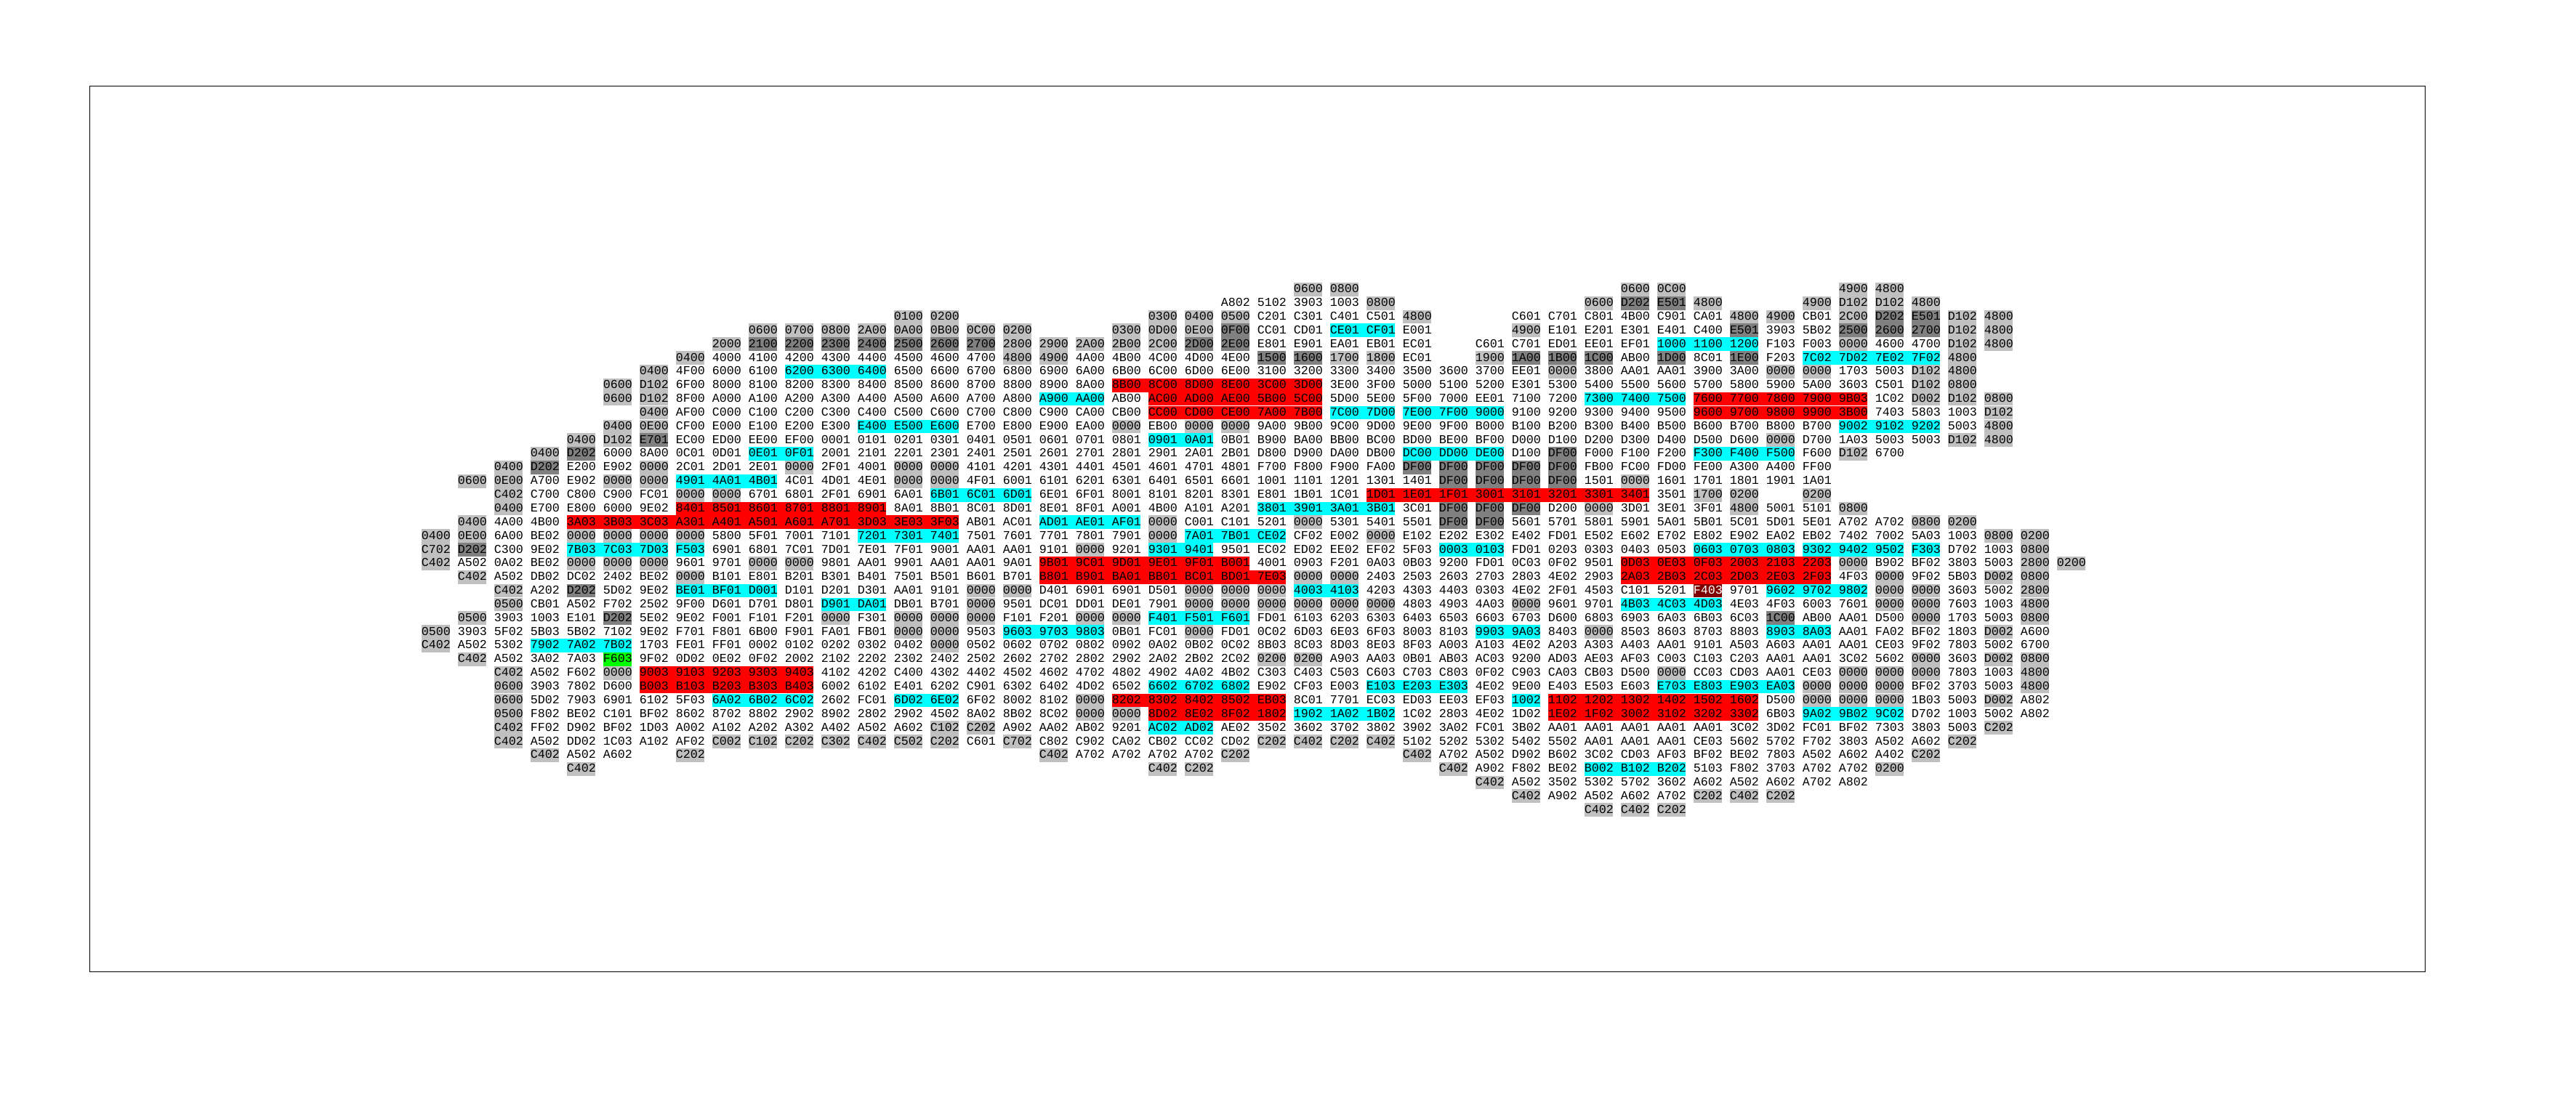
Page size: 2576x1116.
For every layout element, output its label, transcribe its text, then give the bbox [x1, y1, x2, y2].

table_header 1E03 1E03 1E03 1E03 1E03 1E03 1E03 1E03 1E03 1E03 1E03 1E03 1E03 1E03 1E03 1E03 1E03 1E03 1E03 1E03 1E03 1E03 1E03 1E03 1E03 1E03 1E03 1E03 1E03 1E03 1E03 1E03 1E03 1E03 1E03 1E03 1E03 1E03 1E03 1E03 1E03 1E03 1E03 1E03 1E03 1E03 1E03 1E03 1E03 1E03 1E03 1E03 1E03 1E03 1E03 1E03 1E03 1E03 1E03 1E03 1E03 1E03 1E03 1E03 1E03 1E03 1E03 1E03 1E03 1E03 1E03 1E03 1E03 1E03 1E03 1E03 1E03 1E03 1E03 1E03 1E03 1E03 1E03 1E03 1E03 1E03 1E03 1E03 1E03 1E03 1E03 1E03 1E03 1E03 1E03 1E03 1E03 1E03 1E03 1E03 1E03 1E03 1E03 1E03 1E03 1E03 1E03 1E03 1E03 1E03 1E03 1E03 1E03 1E03 1E03 1E03 1E03 1E03 1E03 1E03 1E03 1E03 1E03 1E03 1E03 1E03 1E03 1E03 1E03 1E03 1E03 1E03 1E03 1E03 1E03 1E03 1E03 1E03 1E03 1E03 1E03 1E03 1E03 1E03 1E03 1E03 1E03 1E03 1E03 1E03 1E03 1E03 1E03 1E03 1E03 1E03 1E03 1E03 1E03 1E03 1E03 1E03 1E03 1E03 1E03 1E03 1E03 1E03 1E03 1E03 1E03 1E03 1E03 1E03 1E03 1E03 1E03 1E03 1E03 1E03 1E03 1E03 1E03 1E03 1E03 1E03 1E03 1E03 1E03 1E03 1E03 1E03 1E03 1E03 1E03 1E03 1E03 1E03 1E03 1E03 1E03 1E03 1E03 1E03 1E03 1E03 1E03 1E03 1E03 1E03 1E03 1E03 1E03 1E03 1E03 1E03 1E03 1E03 1E03 1E03 1E03 1E03 1E03 1E03 1E03 1E03 1E03 1E03 1E03 1E03 1E03 1E03 1E03 1E03 1E03 1E03 1E03 1E03 1E03 1E03 1E03 1E03 1E03 1E03 1E03 1E03 1E03 1E03 1E03 1E03 1E03 1E03 1E03 1E03 1E03 1E03 1E03 1E03 1E03 1E03 1E03 1E03 1E03 1E03 1E03 1E03 1E03 1E03 1E03 1E03 1E03 1E03 1E03 1E03 1E03 1E03 1E03 1E03 1E03 1E03 1E03 1E03 1E03 1E03 1E03 1E03 1E03 1E03 1E03 1E03 1E03 1E03 1E03 1E03 1E03 1E03 1E03 1E03 1E03 1E03 1E03 1E03 1E03 1E03 1E03 1E03 1E03 1E03 1E03 1E03 1E03 1E03 1E03 1E03 1E03 1E03 1E03 1E03 1E03 1E03 1E03 1E03 1E03 1E03 1E03 1E03 1E03 1E03 1E03 1E03 1E03 1E03 1E03 1E03 1E03 1E03 1E03 1E03 1E03 1E03 1E03 1E03 1E03 1E03 1E03 1E03 1E03 1E03 1E03 1E03 1E03 1E03 1E03 1E03 1E03 1E03 1E03 1E03 1E03 1E03 1E03 1E03 1E03 1E03 1E03 1E03 1E03 1E03 1E03 1E03 1E03 1E03 1E03 1E03 1E03 1E03 1E03 1E03 1E03 1E03 1E03 1E03 1E03 1E03 1E03 1E03 1E03 1E03 1E03 1E03 1E03 1E03 1E03 1E03 1E03 1E03 1E03 1E03 1E03 1E03 1E03 1E03 1E03 1E03 1E03 1E03 1E03 1E03 1E03 1E03 1E03 1E03 1E03 1E03 1E03 1E03 1E03 1E03 1E03 1E03 1E03 1E03 1E03 1E03 1E03 1E03 1E03 1E03 1E03 1E03 1E03 1E03 1E03 1E03 1E03 1E03 1E03 1E03 1E03 1E03 1E03 1E03 1E03 1E03 1E03 1E03 1E03 1E03 1E03 1E03 1E03 1E03 1E03 1E03 1E03 1E03 1E03 1E03 1E03 1E03 1E03 1E03 1E03 1E03 1E03 1E03 1E03 1E03 1E03 1E03 1E03 1E03 1E03 1E03 1E03 1E03 1E03 1E03 1E03 1E03 1E03 1E03 1E03 1E03 1E03 1E03 1E03 1E03 1E03 1E03 1E03 1E03 1E03 1E03 1E03 1E03 1E03 1E03 1E03 1E03 1E03 1E03 1E03 1E03 1E03 1E03 1E03 1E03 1E03 1E03 1E03 1E03 1E03 1E03 1E03 1E03 1E03 1E03 1E03 1E03 1E03 1E03 1E03 1E03 1E03 1E03 1E03 1E03 1E03 1E03 1E03 1E03 1E03 1E03 1E03 1E03 1E03 1E03 1E03 1E03 1E03 1E03 1E03 1E03 1E03 1E03 1E03 1E03 1E03 1E03 1E03 1E03 1E03 1E03 1E03 1E03 1E03 1E03 1E03 1E03 1E03 1E03 1E03 1E03 1E03 1E03 1E03 1E03 1E03 1E03 1E03 1E03 1E03 1E03 1E03 1E03 1E03 1E03 1E03 1E03 1E03 1E03 1E03 1E03 1E03 1E03 1E03 1E03 1E03 1E03 1E03 1E03 1E03 1E03 1E03 1E03 1E03 1E03 1E03 1E03 1E03 1E03 1E03 1E03 1E03 1E03 1E03 1E03 1E03 1E03 1E03 1E03 1E03 1E03 1E03 1E03 1E03 1E03 1E03 1E03 1E03 1E03 1E03 1E03 1E03 1E03 1E03 1E03 1E03 1E03 1E03 1E03 1E03 1E03 1E03 1E03 1E03 1E03 1E03 1E03 1E03 1E03 1E03 1E03 1E03 1E03 1E03 1E03 1E03 1E03 1E03 1E03 1E03 1E03 1E03 1E03 1E03 1E03 1E03 1E03 1E03 1E03 1E03 1E03 1E03 1E03 1E03 1E03 1E03 1E03 1E03 1E03 1E03 1E03 1E03 1E03 1E03 1E03 1E03 1E03 1E03 1E03 1E03 1E03 1E03 1E03 1E03 1E03 1E03 1E03 1E03 1E03 1E03 1E03 1E03 1E03 1E03 1E03 1E03 1E03 1E03 1E03 1E03 1E03 1E03 1E03 1E03 1E03 1E03 1E03 1E03 1E03 1E03 1E03 1E03 1E03 1E03 1E03 1E03 1E03 1E03 1E03 1E03 1E03 1E03 1E03 1E03 1E03 1E03 1E03 1E03 1E03 1E03 1E03 1E03 1E03 1E03 1E03 1E03 1E03 1E03 1E03 1E03 1E03 1E03 1E03 1E03 1E03 1E03 1E03 1E03 1E03 1E03 1E03 1E03 1E03 1E03 1E03 1E03 1E03 1E03 1E03 1E03 1E03 1E03 1E03 1E03 1E03 1E03 1E03 1E03 1E03 1E03 1E03 1E03 1E03 1E03 1E03 1E03 1E03 1E03 1E03 1E03 1E03 1E03 1E03 1E03 1E03 1E03 1E03 1E03 1E03 1E03 1E03 1E03 1E03 1E03 1E03 1E03 1E03 1E03 1E03 1E03 1E03 1E03 1E03 1E03 1E03 1E03 1E03 1E03 1E03 1E03 1E03 1E03 1E03 1E03 1E03 1E03 1E03 1E03 1E03 1E03 1E03 1E03 1E03 1E03 1E03 1E03 1E03 1E03 1E03 1E03 1E03 1E03 1E03 1E03 1E03 1E03 1E03 1E03 1E03 1E03 1E03 1E03 1E03 1E03 1E03 1E03 1E03 1E03 1E03 1E03 1E03 1E03 1E03 1E03 1E03 1E03 1E03 1E03 1E03 1E03 1E03 1E03 1E03 1E03 1E03 1E03 1E03 1E03 1E03 1E03 1E03 1E03 1E03 1E03 1E03 1E03 1E03 1E03 1E03 1E03 1E03 1E03 1E03 1E03 1E03 1E03 1E03 1E03 1E03 1E03 1E03 1E03 1E03 1E03 1E03 1E03 1E03 1E03 1E03 1E03 1E03 1E03 1E03 1E03 1E03 1E03 1E03 1E03 1E03 1E03 1E03 1E03 1E03 1E03 1E03 1E03 1E03 1E03 1E03 1E03 1E03 1E03 1E03 1E03 1E03 1E03 0600 0800 1E03 1E03 1E03 1E03 1E03 1E03 1E03 0600 0C00 1E03 1E03 1E03 1E03 4900 4800 1E03 1E03 1E03 1E03 1E03 1E03 1E03 1E03 1E03 1E03 1E03 1E03 1E03 1E03 1E03 1E03 1E03 1E03 1E03 1E03 1E03 1E03 1E03 1E03 1E03 1E03 1E03 1E03 1E03 1E03 1E03 1E03 1E03 1E03 1E03 1E03 1E03 1E03 1E03 1E03 1E03 1E03 1E03 1E03 1E03 A802 5102 3903 1003 0800 1E03 1E03 1E03 1E03 1E03 0600 D202 E501 4800 1E03 1E03 4900 D102 D102 4800 1E03 1E03 1E03 1E03 1E03 1E03 1E03 1E03 1E03 1E03 1E03 1E03 1E03 1E03 1E03 1E03 1E03 1E03 1E03 1E03 1E03 1E03 1E03 1E03 1E03 1E03 1E03 1E03 1E03 1E03 1E03 1E03 1E03 1E03 1E03 0100 0200 1E03 1E03 1E03 1E03 1E03 0300 0400 0500 C201 C301 C401 C501 4800 1E03 1E03 C601 C701 C801 4B00 C901 CA01 4800 4900 CB01 2C00 D202 E501 D102 4800 1E03 1E03 1E03 1E03 1E03 1E03 1E03 1E03 1E03 1E03 1E03 1E03 1E03 1E03 1E03 1E03 1E03 1E03 1E03 1E03 1E03 1E03 1E03 1E03 1E03 1E03 1E03 1E03 1E03 0600 0700 0800 2A00 0A00 0B00 0C00 0200 1E03 1E03 0300 0D00 0E00 0F00 CC01 CD01 CE01 CF01 E001 1E03 1E03 4900 E101 E201 E301 E401 C400 E501 3903 5B02 2500 2600 2700 D102 4800 1E03 1E03 1E03 1E03 1E03 1E03 1E03 1E03 1E03 1E03 1E03 1E03 1E03 1E03 1E03 1E03 1E03 1E03 1E03 1E03 1E03 1E03 1E03 1E03 1E03 1E03 1E03 1E03 2000 2100 2200 2300 2400 2500 2600 2700 2800 2900 2A00 2B00 2C00 2D00 2E00 E801 E901 EA01 EB01 EC01 1E03 C601 C701 ED01 EE01 EF01 1000 1100 1200 F103 F003 0000 4600 4700 D102 4800 1E03 1E03 1E03 1E03 1E03 1E03 1E03 1E03 1E03 1E03 1E03 1E03 1E03 1E03 1E03 1E03 1E03 1E03 1E03 1E03 1E03 1E03 1E03 1E03 1E03 1E03 1E03 0400 4000 4100 4200 4300 4400 4500 4600 4700 4800 4900 4A00 4B00 4C00 4D00 4E00 1500 1600 1700 1800 EC01 1E03 1900 1A00 1B00 1C00 AB00 1D00 8C01 1E00 F203 7C02 7D02 7E02 7F02 4800 1E03 1E03 1E03 1E03 1E03 1E03 1E03 1E03 1E03 1E03 1E03 1E03 1E03 1E03 1E03 1E03 1E03 1E03 1E03 1E03 1E03 1E03 1E03 1E03 1E03 1E03 1E03 0400 4F00 6000 6100 6200 6300 6400 6500 6600 6700 6800 6900 6A00 6B00 6C00 6D00 6E00 3100 3200 3300 3400 3500 3600 3700 EE01 0000 3800 AA01 AA01 3900 3A00 0000 0000 1703 5003 D102 4800 1E03 1E03 1E03 1E03 1E03 1E03 1E03 1E03 1E03 1E03 1E03 1E03 1E03 1E03 1E03 1E03 1E03 1E03 1E03 1E03 1E03 1E03 1E03 1E03 1E03 1E03 0600 D102 6F00 8000 8100 8200 8300 8400 8500 8600 8700 8800 8900 8A00 8B00 8C00 8D00 8E00 3C00 3D00 3E00 3F00 5000 5100 5200 E301 5300 5400 5500 5600 5700 5800 5900 5A00 3603 C501 D102 0800 1E03 1E03 1E03 1E03 1E03 1E03 1E03 1E03 1E03 1E03 1E03 1E03 1E03 1E03 1E03 1E03 1E03 1E03 1E03 1E03 1E03 1E03 1E03 1E03 1E03 1E03 0600 D102 8F00 A000 A100 A200 A300 A400 A500 A600 A700 A800 A900 AA00 AB00 AC00 AD00 AE00 5B00 5C00 5D00 5E00 5F00 7000 EE01 7100 7200 7300 7400 7500 7600 7700 7800 7900 9B03 1C02 D002 D102 0800 1E03 1E03 1E03 1E03 1E03 1E03 1E03 1E03 1E03 1E03 1E03 1E03 1E03 1E03 1E03 1E03 1E03 1E03 1E03 1E03 1E03 1E03 1E03 1E03 1E03 1E03 0400 AF00 C000 C100 C200 C300 C400 C500 C600 C700 C800 C900 CA00 CB00 CC00 CD00 CE00 7A00 7B00 7C00 7D00 7E00 7F00 9000 9100 9200 9300 9400 9500 9600 9700 9800 9900 3B00 7403 5803 1003 D102 1E03 1E03 1E03 1E03 1E03 1E03 1E03 1E03 1E03 1E03 1E03 1E03 1E03 1E03 1E03 1E03 1E03 1E03 1E03 1E03 1E03 1E03 1E03 1E03 1E03 0400 0E00 CF00 E000 E100 E200 E300 E400 E500 E600 E700 E800 E900 EA00 0000 EB00 0000 0000 9A00 9B00 9C00 9D00 9E00 9F00 B000 B100 B200 B300 B400 B500 B600 B700 B800 B700 9002 9102 9202 5003 4800 1E03 1E03 1E03 1E03 1E03 1E03 1E03 1E03 1E03 1E03 1E03 1E03 1E03 1E03 1E03 1E03 1E03 1E03 1E03 1E03 1E03 1E03 1E03 1E03 0400 D102 E701 EC00 ED00 EE00 EF00 0001 0101 0201 0301 0401 0501 0601 0701 0801 0901 0A01 0B01 B900 BA00 BB00 BC00 BD00 BE00 BF00 D000 D100 D200 D300 D400 D500 D600 0000 D700 1A03 5003 5003 D102 4800 1E03 1E03 1E03 1E03 1E03 1E03 1E03 1E03 1E03 1E03 1E03 1E03 1E03 1E03 1E03 1E03 1E03 1E03 1E03 1E03 1E03 1E03 1E03 0400 D202 6000 8A00 0C01 0D01 0E01 0F01 2001 2101 2201 2301 2401 2501 2601 2701 2801 2901 2A01 2B01 D800 D900 DA00 DB00 DC00 DD00 DE00 D100 DF00 F000 F100 F200 F300 F400 F500 F600 D102 6700 1E03 1E03 1E03 1E03 1E03 1E03 1E03 1E03 1E03 1E03 1E03 1E03 1E03 1E03 1E03 1E03 1E03 1E03 1E03 1E03 1E03 1E03 1E03 1E03 1E03 0400 D202 E200 E902 0000 2C01 2D01 2E01 0000 2F01 4001 0000 0000 4101 4201 4301 4401 4501 4601 4701 4801 F700 F800 F900 FA00 DF00 DF00 DF00 DF00 DF00 FB00 FC00 FD00 FE00 A300 A400 FF00 1E03 1E03 1E03 1E03 1E03 1E03 1E03 1E03 1E03 1E03 1E03 1E03 1E03 1E03 1E03 1E03 1E03 1E03 1E03 1E03 1E03 1E03 1E03 1E03 1E03 1E03 0600 0E00 A700 E902 0000 0000 4901 4A01 4B01 4C01 4D01 4E01 0000 0000 4F01 6001 6101 6201 6301 6401 6501 6601 1001 1101 1201 1301 1401 DF00 DF00 DF00 DF00 1501 0000 1601 1701 1801 1901 1A01 1E03 1E03 1E03 1E03 1E03 1E03 1E03 1E03 1E03 1E03 1E03 1E03 1E03 1E03 1E03 1E03 1E03 1E03 1E03 1E03 1E03 1E03 1E03 1E03 1E03 1E03 1E03 C402 C700 C800 C900 FC01 0000 0000 6701 6801 2F01 6901 6A01 6B01 6C01 6D01 6E01 6F01 8001 8101 8201 8301 E801 1B01 1C01 1D01 1E01 1F01 3001 3101 3201 3301 3401 3501 1700 0200 1E03 0200 1E03 1E03 1E03 1E03 1E03 1E03 1E03 1E03 1E03 1E03 1E03 1E03 1E03 1E03 1E03 1E03 1E03 1E03 1E03 1E03 1E03 1E03 1E03 1E03 1E03 1E03 1E03 0400 E700 E800 6000 9E02 8401 8501 8601 8701 8801 8901 8A01 8B01 8C01 8D01 8E01 8F01 A001 4B00 A101 A201 3801 3901 3A01 3B01 3C01 DF00 DF00 DF00 D200 0000 3D01 3E01 3F01 4800 5001 5101 0800 1E03 1E03 1E03 1E03 1E03 1E03 1E03 1E03 1E03 1E03 1E03 1E03 1E03 1E03 1E03 1E03 1E03 1E03 1E03 1E03 1E03 1E03 1E03 1E03 1E03 0400 4A00 4B00 3A03 3B03 3C03 A301 A401 A501 A601 A701 3D03 3E03 3F03 AB01 AC01 AD01 AE01 AF01 0000 C001 C101 5201 0000 5301 5401 5501 DF00 DF00 5601 5701 5801 5901 5A01 5B01 5C01 5D01 5E01 A702 A702 0800 0200 1E03 1E03 1E03 1E03 1E03 1E03 1E03 1E03 1E03 1E03 1E03 1E03 1E03 1E03 1E03 1E03 1E03 1E03 1E03 1E03 1E03 0400 0E00 6A00 BE02 0000 0000 0000 0000 5800 5F01 7001 7101 7201 7301 7401 7501 7601 7701 7801 7901 0000 7A01 7B01 CE02 CF02 E002 0000 E102 E202 E302 E402 FD01 E502 E602 E702 E802 E902 EA02 EB02 7402 7002 5A03 1003 0800 0200 1E03 1E03 1E03 1E03 1E03 1E03 1E03 1E03 1E03 1E03 1E03 1E03 1E03 1E03 1E03 1E03 1E03 1E03 1E03 C702 D202 C300 9E02 7B03 7C03 7D03 F503 6901 6801 7C01 7D01 7E01 7F01 9001 AA01 AA01 9101 0000 9201 9301 9401 9501 EC02 ED02 EE02 EF02 5F03 0003 0103 FD01 0203 0303 0403 0503 0603 0703 0803 9302 9402 9502 F303 D702 1003 0800 1E03 1E03 1E03 1E03 1E03 1E03 1E03 1E03 1E03 1E03 1E03 1E03 1E03 1E03 1E03 1E03 1E03 1E03 1E03 C402 A502 0A02 BE02 0000 0000 0000 9601 9701 0000 0000 9801 AA01 9901 AA01 AA01 9A01 9B01 9C01 9D01 9E01 9F01 B001 4001 0903 F201 0A03 0B03 9200 FD01 0C03 0F02 9501 0D03 0E03 0F03 2003 2103 2203 0000 B902 BF02 3803 5003 2800 0200 1E03 1E03 1E03 1E03 1E03 1E03 1E03 1E03 1E03 1E03 1E03 1E03 1E03 1E03 1E03 1E03 1E03 1E03 1E03 C402 A502 DB02 DC02 2402 BE02 0000 B101 E801 B201 B301 B401 7501 B501 B601 B701 B801 B901 BA01 BB01 BC01 BD01 7E03 0000 0000 2403 2503 2603 2703 2803 4E02 2903 2A03 2B03 2C03 2D03 2E03 2F03 4F03 0000 9F02 5B03 D002 0800 1E03 1E03 1E03 1E03 1E03 1E03 1E03 1E03 1E03 1E03 1E03 1E03 1E03 1E03 1E03 1E03 1E03 1E03 1E03 1E03 1E03 C402 A202 D202 5D02 9E02 BE01 BF01 D001 D101 D201 D301 AA01 9101 0000 0000 D401 6901 6901 D501 0000 0000 0000 4003 4103 4203 4303 4403 0303 4E02 2F01 4503 C101 5201 F403 9701 9602 9702 9802 0000 0000 3603 5002 2800 1E03 1E03 1E03 1E03 1E03 1E03 1E03 1E03 1E03 1E03 1E03 1E03 1E03 1E03 1E03 1E03 1E03 1E03 1E03 1E03 1E03 0500 CB01 A502 F702 2502 9F00 D601 D701 D801 D901 DA01 DB01 B701 0000 9501 DC01 DD01 DE01 7901 0000 0000 0000 0000 0000 0000 4803 4903 4A03 0000 9601 9701 4B03 4C03 4D03 4E03 4F03 6003 7601 0000 0000 7603 1003 4800 1E03 1E03 1E03 1E03 1E03 1E03 1E03 1E03 1E03 1E03 1E03 1E03 1E03 1E03 1E03 1E03 1E03 1E03 1E03 1E03 0500 3903 1003 E101 D202 5E02 9E02 F001 F101 F201 0000 F301 0000 0000 0000 F101 F201 0000 0000 F401 F501 F601 FD01 6103 6203 6303 6403 6503 6603 6703 D600 6803 6903 6A03 6B03 6C03 1C00 AB00 AA01 D500 0000 1703 5003 0800 1E03 1E03 1E03 1E03 1E03 1E03 1E03 1E03 1E03 1E03 1E03 1E03 1E03 1E03 1E03 1E03 1E03 1E03 1E03 0500 3903 5F02 5B03 5B02 7102 9E02 F701 F801 6B00 F901 FA01 FB01 0000 0000 9503 9603 9703 9803 0B01 FC01 0000 FD01 0C02 6D03 6E03 6F03 8003 8103 9903 9A03 8403 0000 8503 8603 8703 8803 8903 8A03 AA01 FA02 BF02 1803 D002 A600 1E03 1E03 1E03 1E03 1E03 1E03 1E03 1E03 1E03 1E03 1E03 1E03 1E03 1E03 1E03 1E03 1E03 1E03 1E03 C402 A502 5302 7902 7A02 7B02 1703 FE01 FF01 0002 0102 0202 0302 0402 0000 0502 0602 0702 0802 0902 0A02 0B02 0C02 8B03 8C03 8D03 8E03 8F03 A003 A103 4E02 A203 A303 A403 AA01 9101 A503 A603 AA01 AA01 CE03 9F02 7803 5002 6700 1E03 1E03 1E03 1E03 1E03 1E03 1E03 1E03 1E03 1E03 1E03 1E03 1E03 1E03 1E03 1E03 1E03 1E03 1E03 1E03 C402 A502 3A02 7A03 F603 9F02 0D02 0E02 0F02 2002 2102 2202 2302 2402 2502 2602 2702 2802 2902 2A02 2B02 2C02 0200 0200 A903 AA03 0B01 AB03 AC03 9200 AD03 AE03 AF03 C003 C103 C203 AA01 AA01 3C02 5602 0000 3603 D002 0800 1E03 1E03 1E03 1E03 1E03 1E03 1E03 1E03 1E03 1E03 1E03 1E03 1E03 1E03 1E03 1E03 1E03 1E03 1E03 1E03 1E03 C402 A502 F602 0000 9003 9103 9203 9303 9403 4102 4202 C400 4302 4402 4502 4602 4702 4802 4902 4A02 4B02 C303 C403 C503 C603 C703 C803 0F02 C903 CA03 CB03 D500 0000 CC03 CD03 AA01 CE03 0000 0000 0000 7803 1003 4800 1E03 1E03 1E03 1E03 1E03 1E03 1E03 1E03 1E03 1E03 1E03 1E03 1E03 1E03 1E03 1E03 1E03 1E03 1E03 1E03 1E03 0600 3903 7802 D600 B003 B103 B203 B303 B403 6002 6102 E401 6202 C901 6302 6402 4D02 6502 6602 6702 6802 E902 CF03 E003 E103 E203 E303 4E02 9E00 E403 E503 E603 E703 E803 E903 EA03 0000 0000 0000 BF02 3703 5003 4800 1E03 1E03 1E03 1E03 1E03 1E03 1E03 1E03 1E03 1E03 1E03 1E03 1E03 1E03 1E03 1E03 1E03 1E03 1E03 1E03 1E03 0600 5D02 7903 6901 6102 5F03 6A02 6B02 6C02 2602 FC01 6D02 6E02 6F02 8002 8102 0000 8202 8302 8402 8502 EB03 8C01 7701 EC03 ED03 EE03 EF03 1002 1102 1202 1302 1402 1502 1602 D500 0000 0000 0000 1B03 5003 D002 A802 1E03 1E03 1E03 1E03 1E03 1E03 1E03 1E03 1E03 1E03 1E03 1E03 1E03 1E03 1E03 1E03 1E03 1E03 1E03 1E03 1E03 0500 F802 BE02 C101 BF02 8602 8702 8802 2902 8902 2802 2902 4502 8A02 8B02 8C02 0000 0000 8D02 8E02 8F02 1802 1902 1A02 1B02 1C02 2803 4E02 1D02 1E02 1F02 3002 3102 3202 3302 6B03 9A02 9B02 9C02 D702 1003 5002 A802 1E03 1E03 1E03 1E03 1E03 1E03 1E03 1E03 1E03 1E03 1E03 1E03 1E03 1E03 1E03 1E03 1E03 1E03 1E03 1E03 1E03 C402 FF02 D902 BF02 1D03 A002 A102 A202 A302 A402 A502 A602 C102 C202 A902 AA02 AB02 9201 AC02 AD02 AE02 3502 3602 3702 3802 3902 3A02 FC01 3B02 AA01 AA01 AA01 AA01 AA01 3C02 3D02 FC01 BF02 7303 3803 5003 C202 1E03 1E03 1E03 1E03 1E03 1E03 1E03 1E03 1E03 1E03 1E03 1E03 1E03 1E03 1E03 1E03 1E03 1E03 1E03 1E03 1E03 1E03 C402 A502 DD02 1C03 A102 AF02 C002 C102 C202 C302 C402 C502 C202 C601 C702 C802 C902 CA02 CB02 CC02 CD02 C202 C402 C202 C402 5102 5202 5302 5402 5502 AA01 AA01 AA01 CE03 5602 5702 F702 3803 A502 A602 C202 1E03 1E03 1E03 1E03 1E03 1E03 1E03 1E03 1E03 1E03 1E03 1E03 1E03 1E03 1E03 1E03 1E03 1E03 1E03 1E03 1E03 1E03 1E03 1E03 C402 A502 A602 1E03 C202 1E03 1E03 1E03 1E03 1E03 1E03 1E03 1E03 1E03 C402 A702 A702 A702 A702 C202 1E03 1E03 1E03 1E03 C402 A702 A502 D902 B602 3C02 CD03 AF03 BF02 BE02 7803 A502 A602 A402 C202 1E03 1E03 1E03 1E03 1E03 1E03 1E03 1E03 1E03 1E03 1E03 1E03 1E03 1E03 1E03 1E03 1E03 1E03 1E03 1E03 1E03 1E03 1E03 1E03 1E03 1E03 C402 1E03 1E03 1E03 1E03 1E03 1E03 1E03 1E03 1E03 1E03 1E03 1E03 1E03 1E03 1E03 C402 C202 1E03 1E03 1E03 1E03 1E03 1E03 C402 A902 F802 BE02 B002 B102 B202 5103 F802 3703 A702 A702 0200 1E03 1E03 1E03 1E03 1E03 1E03 1E03 1E03 1E03 1E03 1E03 1E03 1E03 1E03 1E03 1E03 1E03 1E03 1E03 1E03 1E03 1E03 1E03 1E03 1E03 1E03 1E03 1E03 1E03 1E03 1E03 1E03 1E03 1E03 1E03 1E03 1E03 1E03 1E03 1E03 1E03 1E03 1E03 1E03 1E03 1E03 1E03 1E03 1E03 1E03 1E03 1E03 C402 A502 3502 5302 5702 3602 A602 A502 A602 A702 A802 1E03 1E03 1E03 1E03 1E03 1E03 1E03 1E03 1E03 1E03 1E03 1E03 1E03 1E03 1E03 1E03 1E03 1E03 1E03 1E03 1E03 1E03 1E03 1E03 1E03 1E03 1E03 1E03 1E03 1E03 1E03 1E03 1E03 1E03 1E03 1E03 1E03 1E03 1E03 1E03 1E03 1E03 1E03 1E03 1E03 1E03 1E03 1E03 1E03 1E03 1E03 1E03 1E03 1E03 C402 A902 A502 A602 A702 C202 C402 C202 1E03 1E03 1E03 1E03 1E03 1E03 1E03 1E03 1E03 1E03 1E03 1E03 1E03 1E03 1E03 1E03 1E03 1E03 1E03 1E03 1E03 1E03 1E03 1E03 1E03 1E03 1E03 1E03 1E03 1E03 1E03 1E03 1E03 1E03 1E03 1E03 1E03 1E03 1E03 1E03 1E03 1E03 1E03 1E03 1E03 1E03 1E03 1E03 1E03 1E03 1E03 1E03 1E03 1E03 1E03 1E03 1E03 1E03 C402 C402 C202 1E03 1E03 1E03 1E03 1E03 1E03 1E03 1E03 1E03 1E03 1E03 1E03 1E03 1E03 1E03 1E03 1E03 1E03 1E03 1E03 1E03 1E03 1E03 1E03 1E03 1E03 1E03 1E03 1E03 1E03 1E03 1E03 1E03 1E03 1E03 1E03 1E03 1E03 1E03 1E03 1E03 1E03 1E03 1E03 1E03 1E03 1E03 1E03 1E03 1E03 1E03 1E03 1E03 1E03 1E03 1E03 1E03 1E03 1E03 1E03 1E03 1E03 1E03 1E03 1E03 1E03 1E03 1E03 1E03 1E03 1E03 1E03 1E03 1E03 1E03 1E03 1E03 1E03 1E03 1E03 1E03 1E03 1E03 1E03 1E03 1E03 1E03 1E03 1E03 1E03 1E03 1E03 1E03 1E03 1E03 1E03 1E03 1E03 1E03 1E03 1E03 1E03 1E03 1E03 1E03 1E03 1E03 1E03 1E03 1E03 1E03 1E03 1E03 1E03 1E03 1E03 1E03 1E03 1E03 1E03 1E03 1E03 1E03 1E03 1E03 1E03 1E03 1E03 1E03 1E03 1E03 1E03 1E03 1E03 1E03 1E03 1E03 1E03 1E03 1E03 1E03 1E03 1E03 1E03 1E03 1E03 1E03 1E03 1E03 1E03 1E03 1E03 1E03 1E03 1E03 1E03 1E03 1E03 1E03 1E03 1E03 1E03 1E03 1E03 1E03 1E03 1E03 1E03 1E03 1E03 1E03 1E03 1E03 1E03 1E03 1E03 1E03 1E03 1E03 1E03 1E03 1E03 1E03 1E03 1E03 1E03 1E03 1E03 1E03 1E03 1E03 1E03 1E03 1E03 1E03 1E03 1E03 1E03 1E03 1E03 1E03 1E03 1E03 1E03 1E03 1E03 1E03 1E03 1E03 1E03 1E03 1E03 1E03 1E03 1E03 1E03 1E03 1E03 1E03 1E03 1E03 1E03 1E03 1E03 1E03 1E03 1E03 1E03 1E03 1E03 1E03 1E03 1E03 1E03 1E03 1E03 1E03 1E03 1E03 1E03 1E03 1E03 1E03 1E03 1E03 1E03 1E03 1E03 1E03 1E03 1E03 1E03 1E03 1E03 1E03 1E03 1E03 1E03 1E03 1E03 1E03 1E03 1E03 1E03 1E03 1E03 1E03 1E03 1E03 1E03 1E03 1E03 1E03 1E03 1E03 1E03 1E03 1E03 1E03 1E03 1E03 1E03 1E03 1E03 1E03 1E03 1E03 1E03 1E03 1E03 1E03 1E03 1E03 1E03 1E03 1E03 1E03 1E03 1E03 1E03 1E03 1E03 1E03 1E03 1E03 1E03 1E03 1E03 1E03 1E03 1E03 1E03 1E03 1E03 1E03 1E03 1E03 1E03 1E03 1E03 1E03 1E03 1E03 1E03 1E03 1E03 1E03 1E03 1E03 1E03 1E03 1E03 1E03 1E03 1E03 1E03 1E03 1E03 1E03 1E03 1E03 1E03 1E03 1E03 1E03 1E03 1E03 1E03 1E03 1E03 1E03 1E03 1E03 1E03 1E03 1E03 1E03 1E03 1E03 1E03 1E03 1E03 1E03 1E03 1E03 1E03 1E03 1E03 1E03 1E03 1E03 1E03 1E03 1E03 1E03 1E03 1E03 1E03 1E03 1E03 1E03 1E03 1E03 1E03 1E03 1E03 1E03 1E03 1E03 1E03 1E03 1E03 1E03 1E03 1E03 1E03 1E03 1E03 1E03 1E03 1E03 1E03 1E03 1E03 1E03 1E03 1E03 1E03 1E03 1E03 1E03 1E03 1E03 1E03 1E03 1E03 1E03 1E03 1E03 1E03 1E03 1E03 1E03 1E03 1E03 1E03 1E03 1E03 1E03 1E03 1E03 1E03 1E03 1E03 1E03 1E03 1E03 1E03 1E03 1E03 1E03 1E03 1E03 1E03 1E03 1E03 1E03 1E03 1E03 1E03 1E03 1E03 1E03 1E03 1E03 1E03 1E03 1E03 1E03 1E03 1E03 1E03 1E03 1E03 1E03 1E03 1E03 1E03 1E03 1E03 1E03 1E03 1E03 1E03 1E03 1E03 1E03 1E03 1E03 1E03 1E03 1E03 1E03 1E03 1E03 1E03 1E03 1E03 1E03 1E03 1E03 1E03 1E03 1E03 1E03 1E03 1E03 1E03 1E03 1E03 1E03 1E03 1E03 1E03 1E03 1E03 1E03 1E03 1E03 1E03 1E03 1E03 1E03 1E03 1E03 1E03 1E03 1E03 1E03 1E03 1E03 1E03 1E03 1E03 1E03 1E03 1E03 1E03 1E03 1E03 1E03 1E03 1E03 1E03 1E03 1E03 1E03 1E03 1E03 1E03 1E03 1E03 1E03 1E03 1E03 1E03 1E03 1E03 1E03 1E03 1E03 1E03 1E03 1E03 1E03 1E03 1E03 1E03 1E03 1E03 1E03 1E03 1E03 1E03 1E03 1E03 1E03 1E03 1E03 1E03 1E03 1E03 1E03 1E03 1E03 1E03 1E03 1E03 1E03 1E03 1E03 1E03 1E03 1E03 1E03 1E03 1E03 1E03 1E03 1E03 1E03 1E03 1E03 1E03 1E03 1E03 1E03 1E03 1E03 1E03 1E03 1E03 1E03 1E03 1E03 1E03 1E03 1E03 1E03 1E03 1E03 1E03 1E03 1E03 1E03 1E03 1E03 1E03 1E03 1E03 1E03 1E03 1E03 1E03 1E03 1E03 1E03 1E03 1E03 1E03 1E03 1E03 1E03 1E03 1E03 1E03 1E03 1E03 1E03 1E03 1E03 1E03 1E03 1E03 1E03 1E03 1E03 1E03 1E03 1E03 1E03 1E03 1E03 1E03 1E03 1E03 1E03 1E03 1E03 1E03 1E03 1E03 1E03 1E03 1E03 1E03 1E03 1E03 1E03 1E03 1E03 1E03 1E03 1E03 1E03 1E03 1E03 1E03 1E03 1E03 1E03 1E03 1E03 1E03 1E03 1E03 1E03 1E03 1E03 1E03 1E03 1E03 1E03 1E03 1E03 1E03 1E03 1E03 1E03 1E03 1E03 1E03 1E03 1E03 1E03 1E03 1E03 1E03 1E03 1E03 1E03 1E03 1E03 1E03 1E03 1E03 1E03 1E03 1E03 1E03 1E03 1E03 1E03 1E03 [90, 86, 2425, 971]
